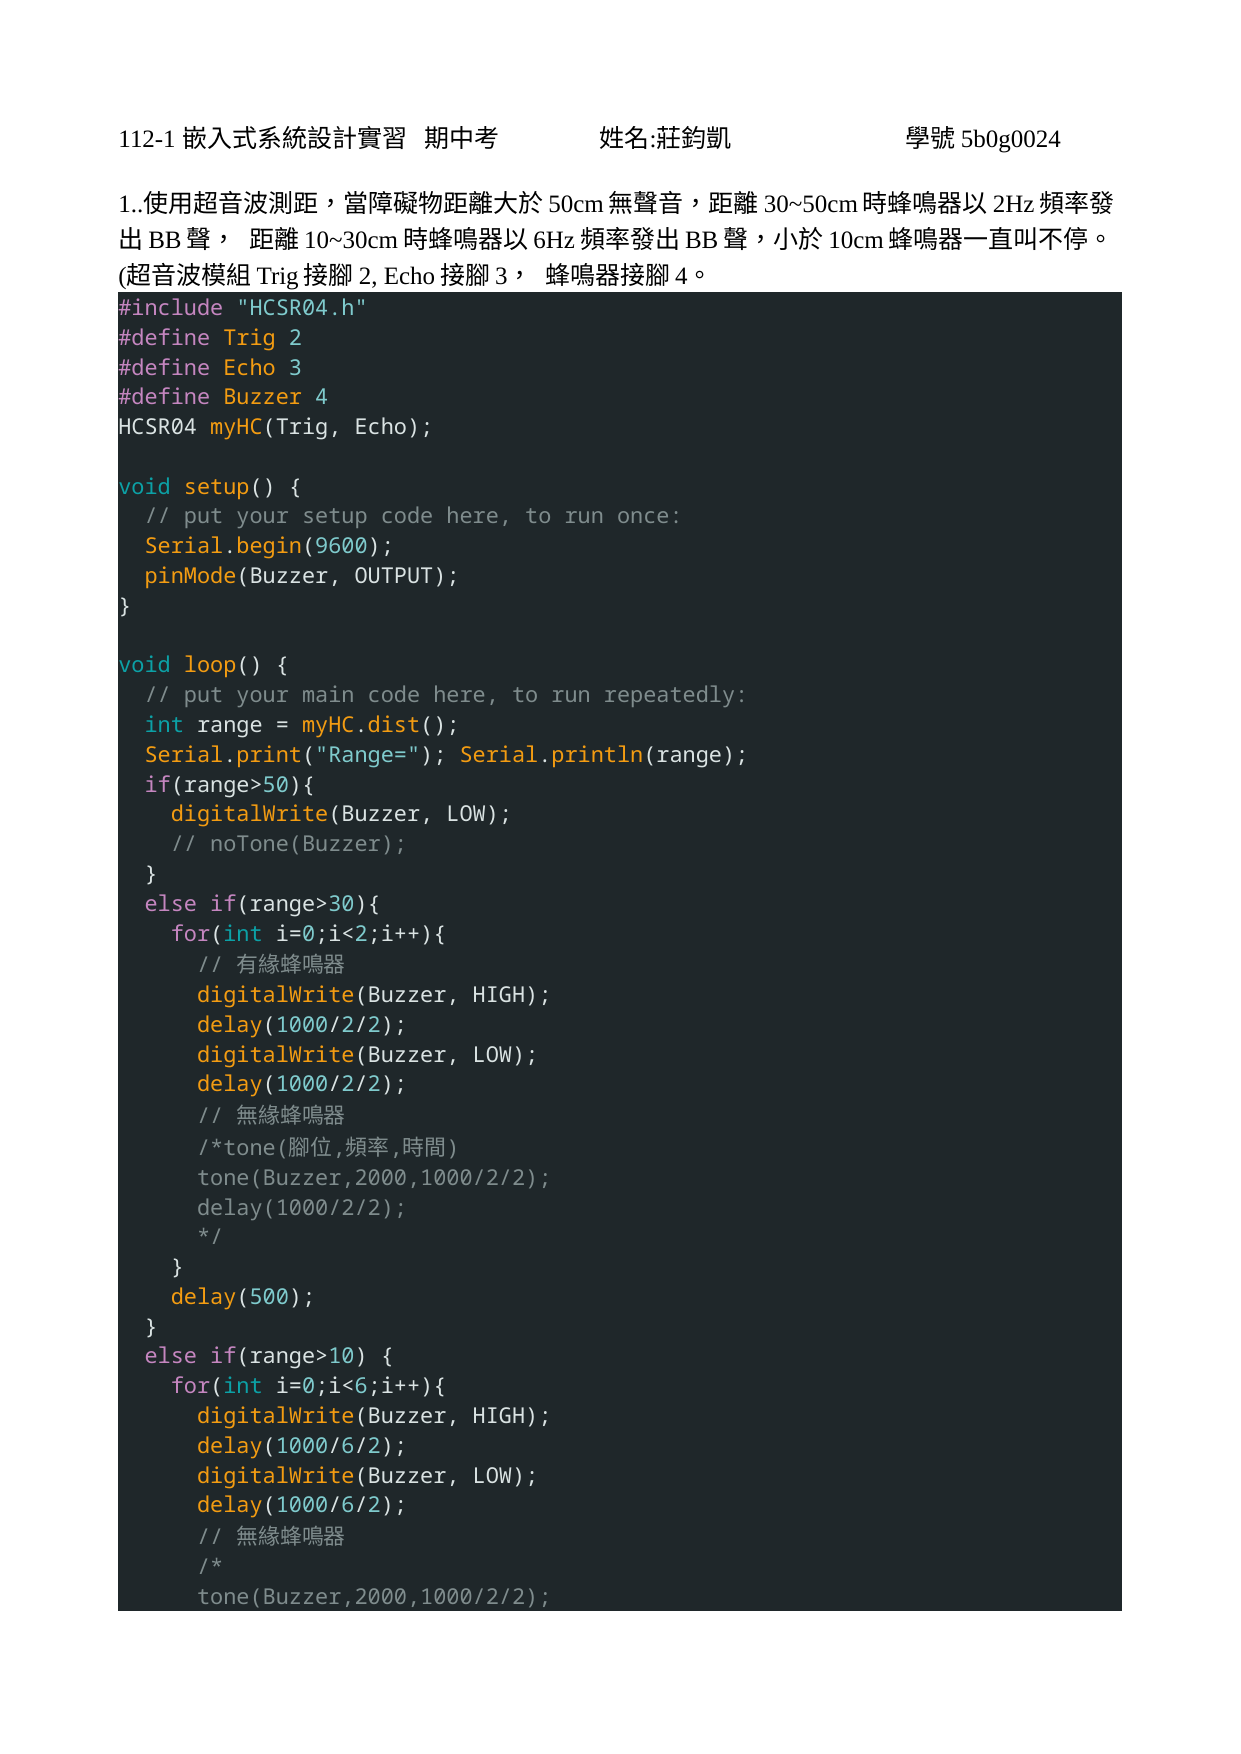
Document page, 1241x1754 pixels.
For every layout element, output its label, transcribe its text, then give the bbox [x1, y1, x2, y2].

text tone(Buzzer,2000,1000/2/2); [118, 1162, 1122, 1192]
text } [118, 1251, 1122, 1281]
text Serial.begin(9600); [118, 530, 1122, 560]
text delay(1000/2/2); [118, 1009, 1122, 1039]
text for(int i=0;i<2;i++){ [118, 917, 1122, 947]
text else if(range>10) { [118, 1341, 1122, 1370]
text digitalWrite(Buzzer, LOW); [118, 1039, 1122, 1068]
text pinMode(Buzzer, OUTPUT); [118, 560, 1122, 590]
text HCSR04 myHC(Trig, Echo); [118, 411, 1122, 441]
text #include "HCSR04.h" [118, 292, 1122, 322]
text /*tone(腳位,頻率,時間) [118, 1130, 1122, 1162]
text for(int i=0;i<6;i++){ [118, 1370, 1122, 1400]
text // 無緣蜂鳴器 [118, 1519, 1122, 1551]
text // 有緣蜂鳴器 [118, 947, 1122, 979]
text } [118, 1311, 1122, 1341]
text delay(1000/2/2); [118, 1068, 1122, 1098]
text int range = myHC.dist(); [118, 709, 1122, 739]
text 112-1 嵌入式系統設計實習 期中考 姓名:莊鈞凱 學號5b0g0024 [118, 118, 1122, 154]
text /* [118, 1551, 1122, 1581]
text delay(1000/2/2); [118, 1192, 1122, 1221]
text digitalWrite(Buzzer, LOW); [118, 1460, 1122, 1489]
text // noTone(Buzzer); [118, 828, 1122, 858]
text if(range>50){ [118, 768, 1122, 798]
text */ [118, 1221, 1122, 1251]
text delay(1000/6/2); [118, 1430, 1122, 1460]
text void setup() { [118, 471, 1122, 500]
text #define Buzzer 4 [118, 381, 1122, 411]
text void loop() { [118, 649, 1122, 679]
text // put your main code here, to run repeatedly: [118, 679, 1122, 709]
text // 無緣蜂鳴器 [118, 1098, 1122, 1130]
text digitalWrite(Buzzer, HIGH); [118, 1400, 1122, 1430]
text // put your setup code here, to run once: [118, 500, 1122, 530]
text } [118, 590, 1122, 619]
text delay(500); [118, 1281, 1122, 1311]
text digitalWrite(Buzzer, HIGH); [118, 979, 1122, 1009]
text } [118, 858, 1122, 888]
text else if(range>30){ [118, 888, 1122, 917]
text delay(1000/6/2); [118, 1489, 1122, 1519]
text tone(Buzzer,2000,1000/2/2); [118, 1581, 1122, 1611]
text digitalWrite(Buzzer, LOW); [118, 798, 1122, 828]
text 1..使用超音波測距，當障礙物距離大於50cm無聲音，距離30~50cm時蜂鳴器以2Hz頻率發出BB聲， 距離10~30cm時蜂鳴器以6Hz頻率發出BB聲，小於10cm蜂鳴器一直叫不停。(超音波模組Trig接腳2, Echo接腳3， 蜂鳴器接腳4。 [118, 183, 1122, 292]
text #define Trig 2 [118, 322, 1122, 351]
text #define Echo 3 [118, 351, 1122, 381]
text Serial.print("Range="); Serial.println(range); [118, 739, 1122, 768]
